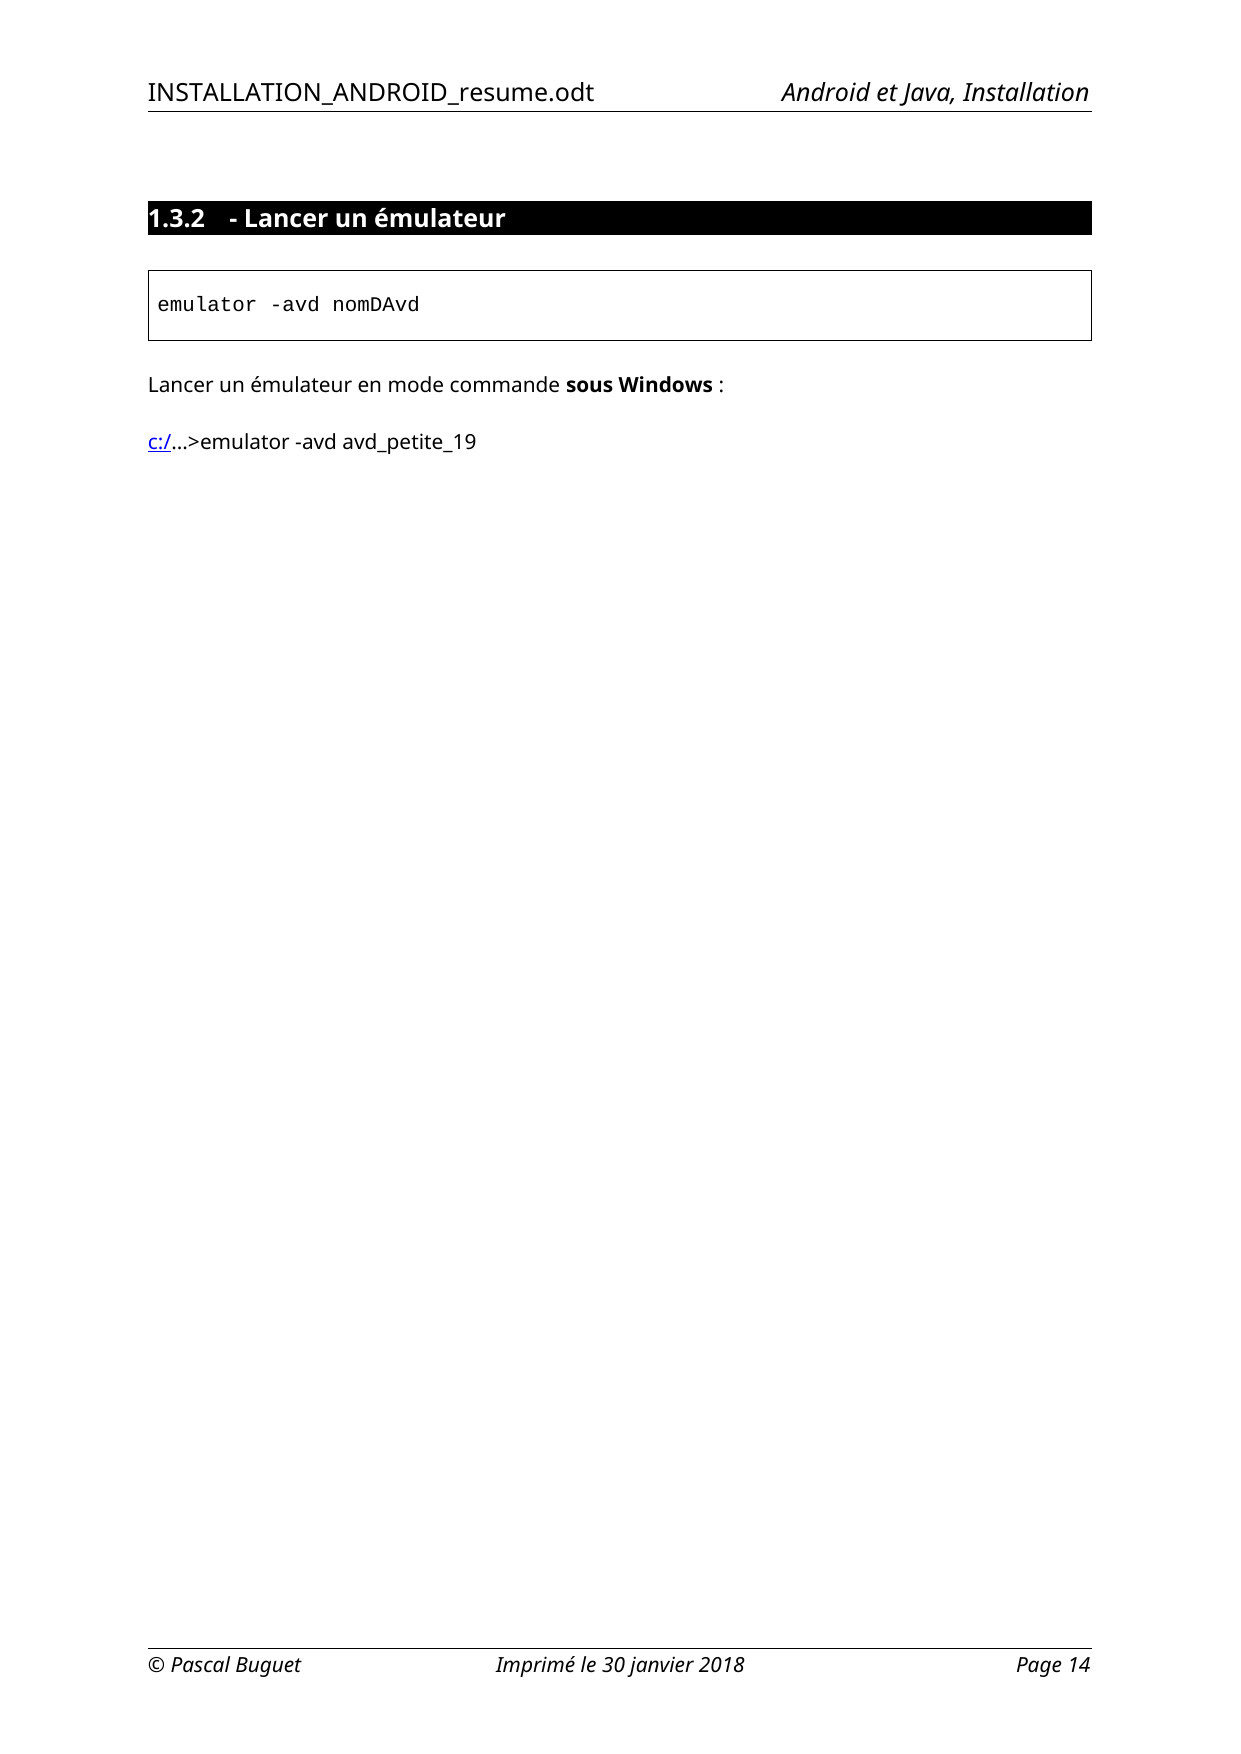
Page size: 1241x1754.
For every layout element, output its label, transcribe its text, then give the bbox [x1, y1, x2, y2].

subtitle - Lancer un émulateur [148, 201, 1092, 235]
text c:/...>emulator -avd avd_petite_19 [148, 427, 1092, 455]
text Lancer un émulateur en mode commande sous Windows : [148, 370, 1092, 398]
text emulator -avd nomDAvd [149, 271, 1091, 340]
